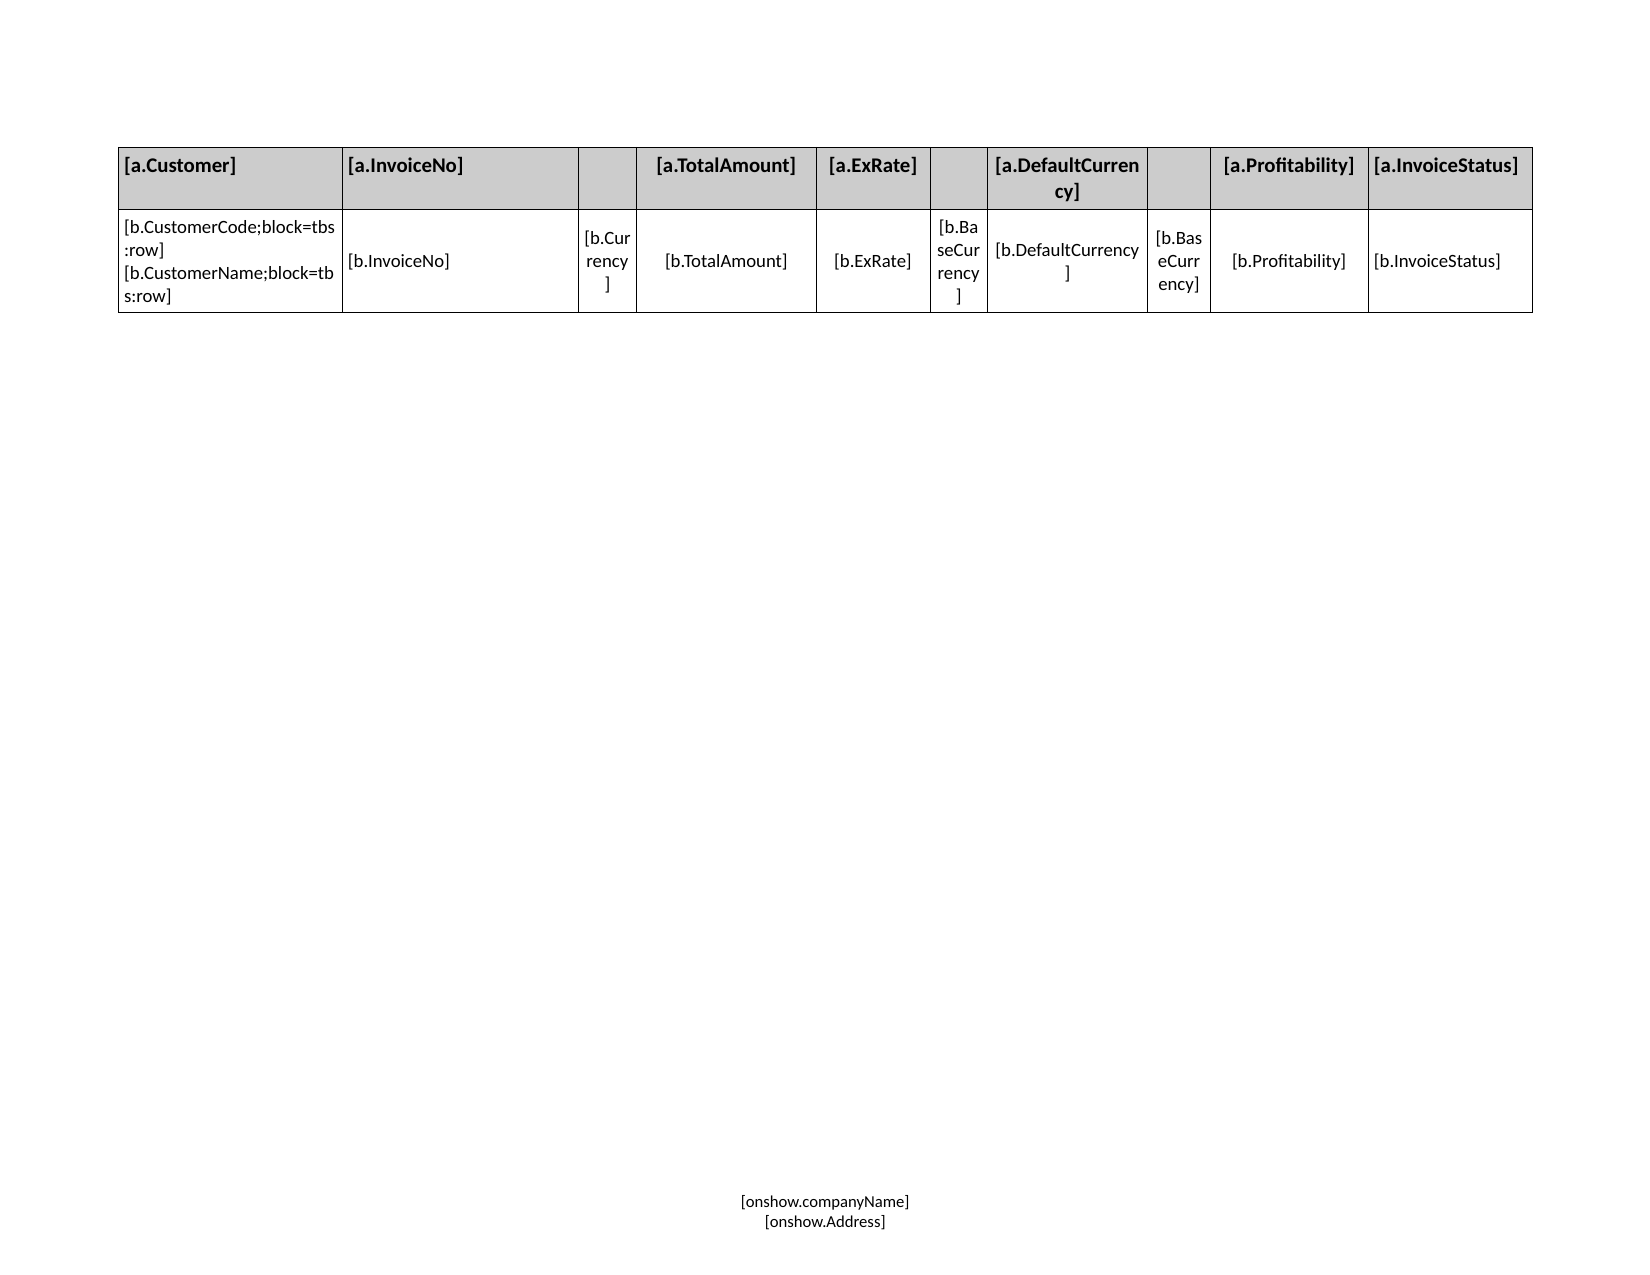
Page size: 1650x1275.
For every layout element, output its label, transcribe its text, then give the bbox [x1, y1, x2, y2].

table_cell [b.InvoiceNo] [343, 210, 578, 312]
table_header [a.TotalAmount] [637, 148, 816, 209]
table_cell [b.ExRate] [817, 210, 930, 312]
table_header [a.InvoiceNo] [343, 148, 578, 209]
table_header [a.Profitability] [1211, 148, 1368, 209]
table_header [931, 148, 987, 209]
table_header [a.ExRate] [817, 148, 930, 209]
table_header [a.Customer] [119, 148, 342, 209]
table_cell [b.BaseCurrency] [931, 210, 987, 312]
table_cell [b.BaseCurrency] [1148, 210, 1210, 312]
table_header [579, 148, 636, 209]
table_cell [b.Currency] [579, 210, 636, 312]
table_header [1148, 148, 1210, 209]
table_cell [b.InvoiceStatus] [1369, 210, 1532, 312]
table_header [a.InvoiceStatus] [1369, 148, 1532, 209]
table_cell [b.CustomerCode;block=tbs:row] [b.CustomerName;block=tbs:row] [119, 210, 342, 312]
table_cell [b.DefaultCurrency] [988, 210, 1147, 312]
table_cell [b.Profitability] [1211, 210, 1368, 312]
table_cell [b.TotalAmount] [637, 210, 816, 312]
table_header [a.DefaultCurrency] [988, 148, 1147, 209]
